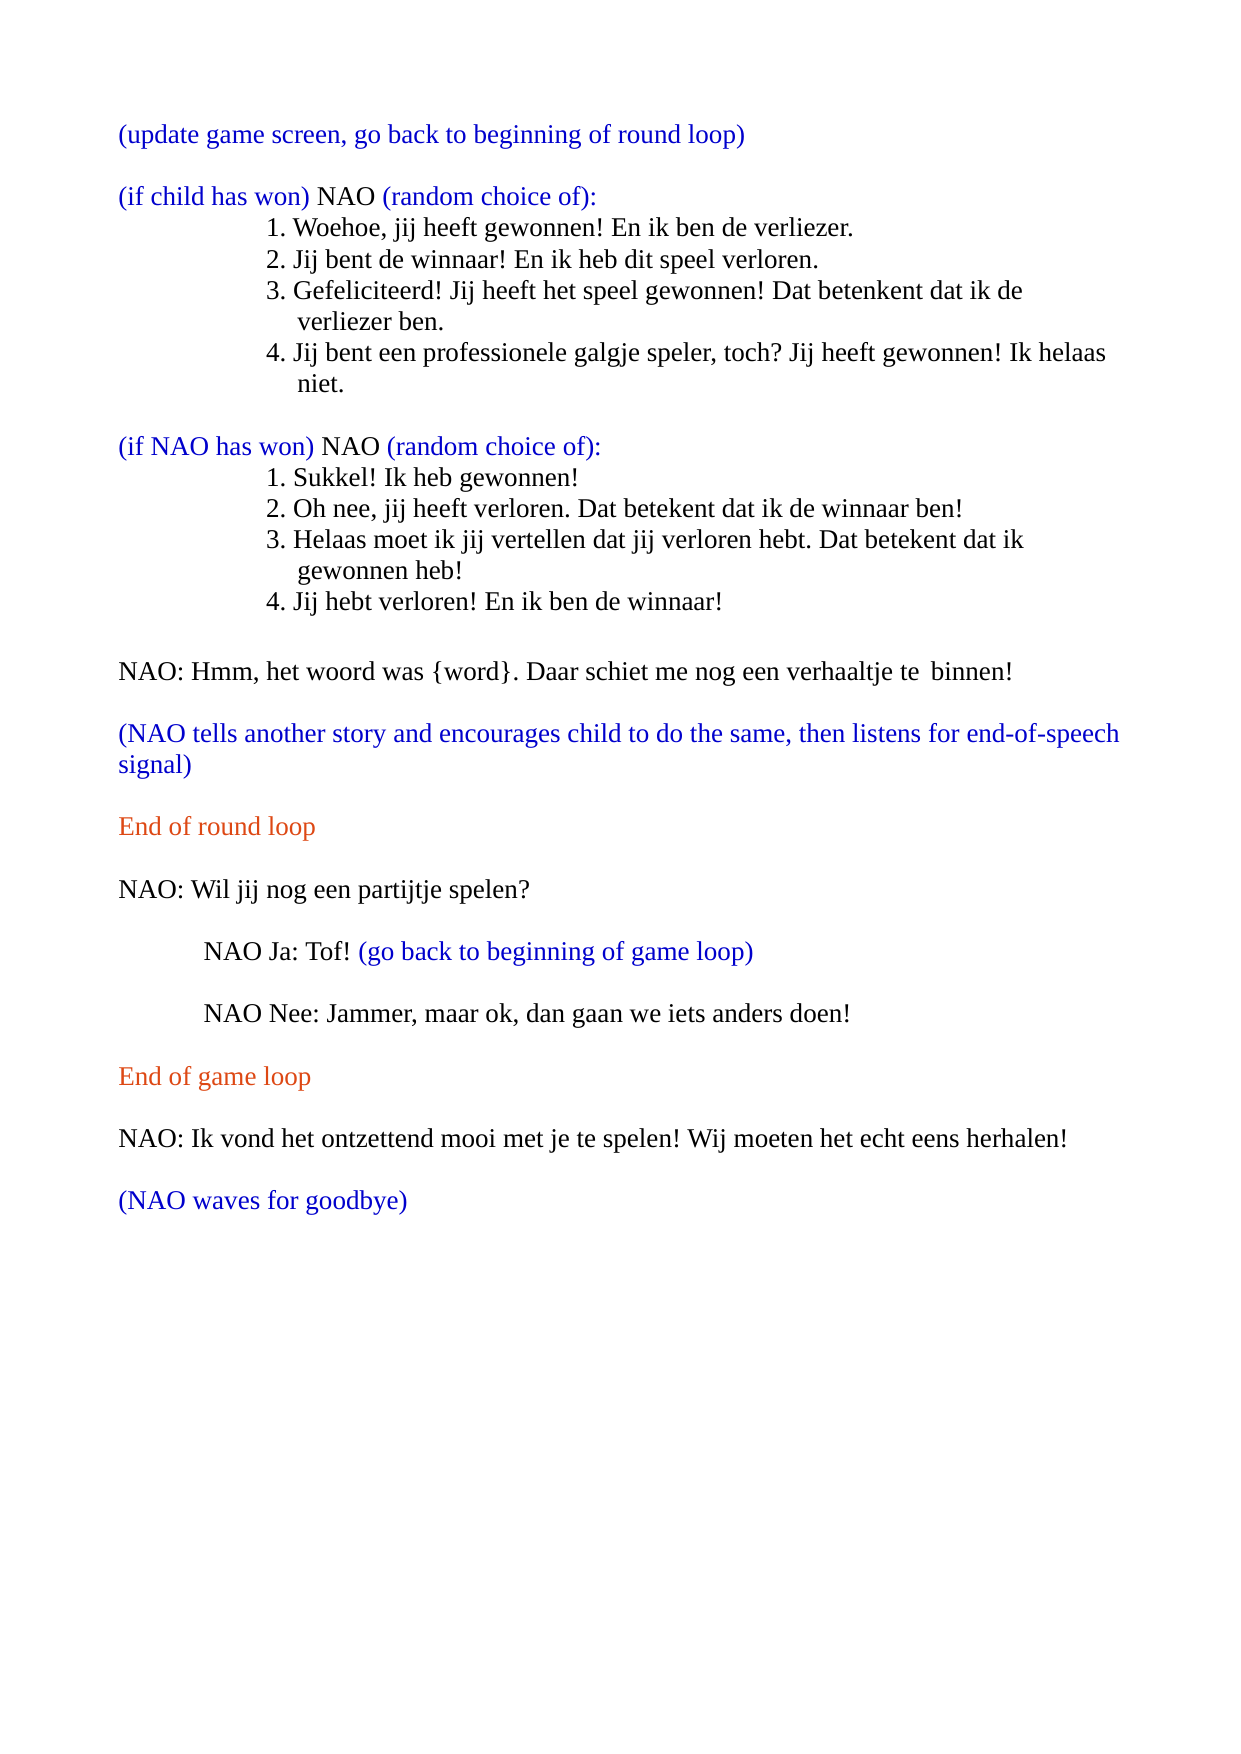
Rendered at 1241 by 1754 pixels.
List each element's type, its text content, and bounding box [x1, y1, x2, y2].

text NAO: Wil jij nog een partijtje spelen? [118, 873, 1122, 904]
text (if NAO has won) NAO (random choice of): [118, 429, 1122, 461]
text 4. Jij bent een professionele galgje speler, toch? Jij heeft gewonnen! Ik helaas niet. [266, 336, 1122, 398]
text 1. Woehoe, jij heeft gewonnen! En ik ben de verliezer. [266, 212, 1122, 243]
text NAO Ja: Tof! (go back to beginning of game loop) [118, 935, 1122, 966]
text 1. Sukkel! Ik heb gewonnen! [266, 461, 1122, 492]
text (if child has won) NAO (random choice of): [118, 180, 1122, 212]
text 3. Helaas moet ik jij vertellen dat jij verloren hebt. Dat betekent dat ik gewonnen heb! [266, 523, 1122, 585]
text NAO: Ik vond het ontzettend mooi met je te spelen! Wij moeten het echt eens herhalen! [118, 1122, 1122, 1153]
text (NAO waves for goodbye) [118, 1184, 1122, 1215]
text (NAO tells another story and encourages child to do the same, then listens for end-of-speech signal) [118, 717, 1122, 779]
text 2. Jij bent de winnaar! En ik heb dit speel verloren. [266, 243, 1122, 274]
text (update game screen, go back to beginning of round loop) [118, 118, 1122, 149]
text End of game loop [118, 1060, 1122, 1091]
text 2. Oh nee, jij heeft verloren. Dat betekent dat ik de winnaar ben! [266, 492, 1122, 523]
text NAO Nee: Jammer, maar ok, dan gaan we iets anders doen! [118, 997, 1122, 1028]
text End of round loop [118, 811, 1122, 842]
text 4. Jij hebt verloren! En ik ben de winnaar! [266, 585, 1122, 616]
text NAO: Hmm, het woord was {word}. Daar schiet me nog een verhaaltje te binnen! [118, 655, 1122, 686]
text 3. Gefeliciteerd! Jij heeft het speel gewonnen! Dat betenkent dat ik de verliezer ben. [266, 274, 1122, 336]
